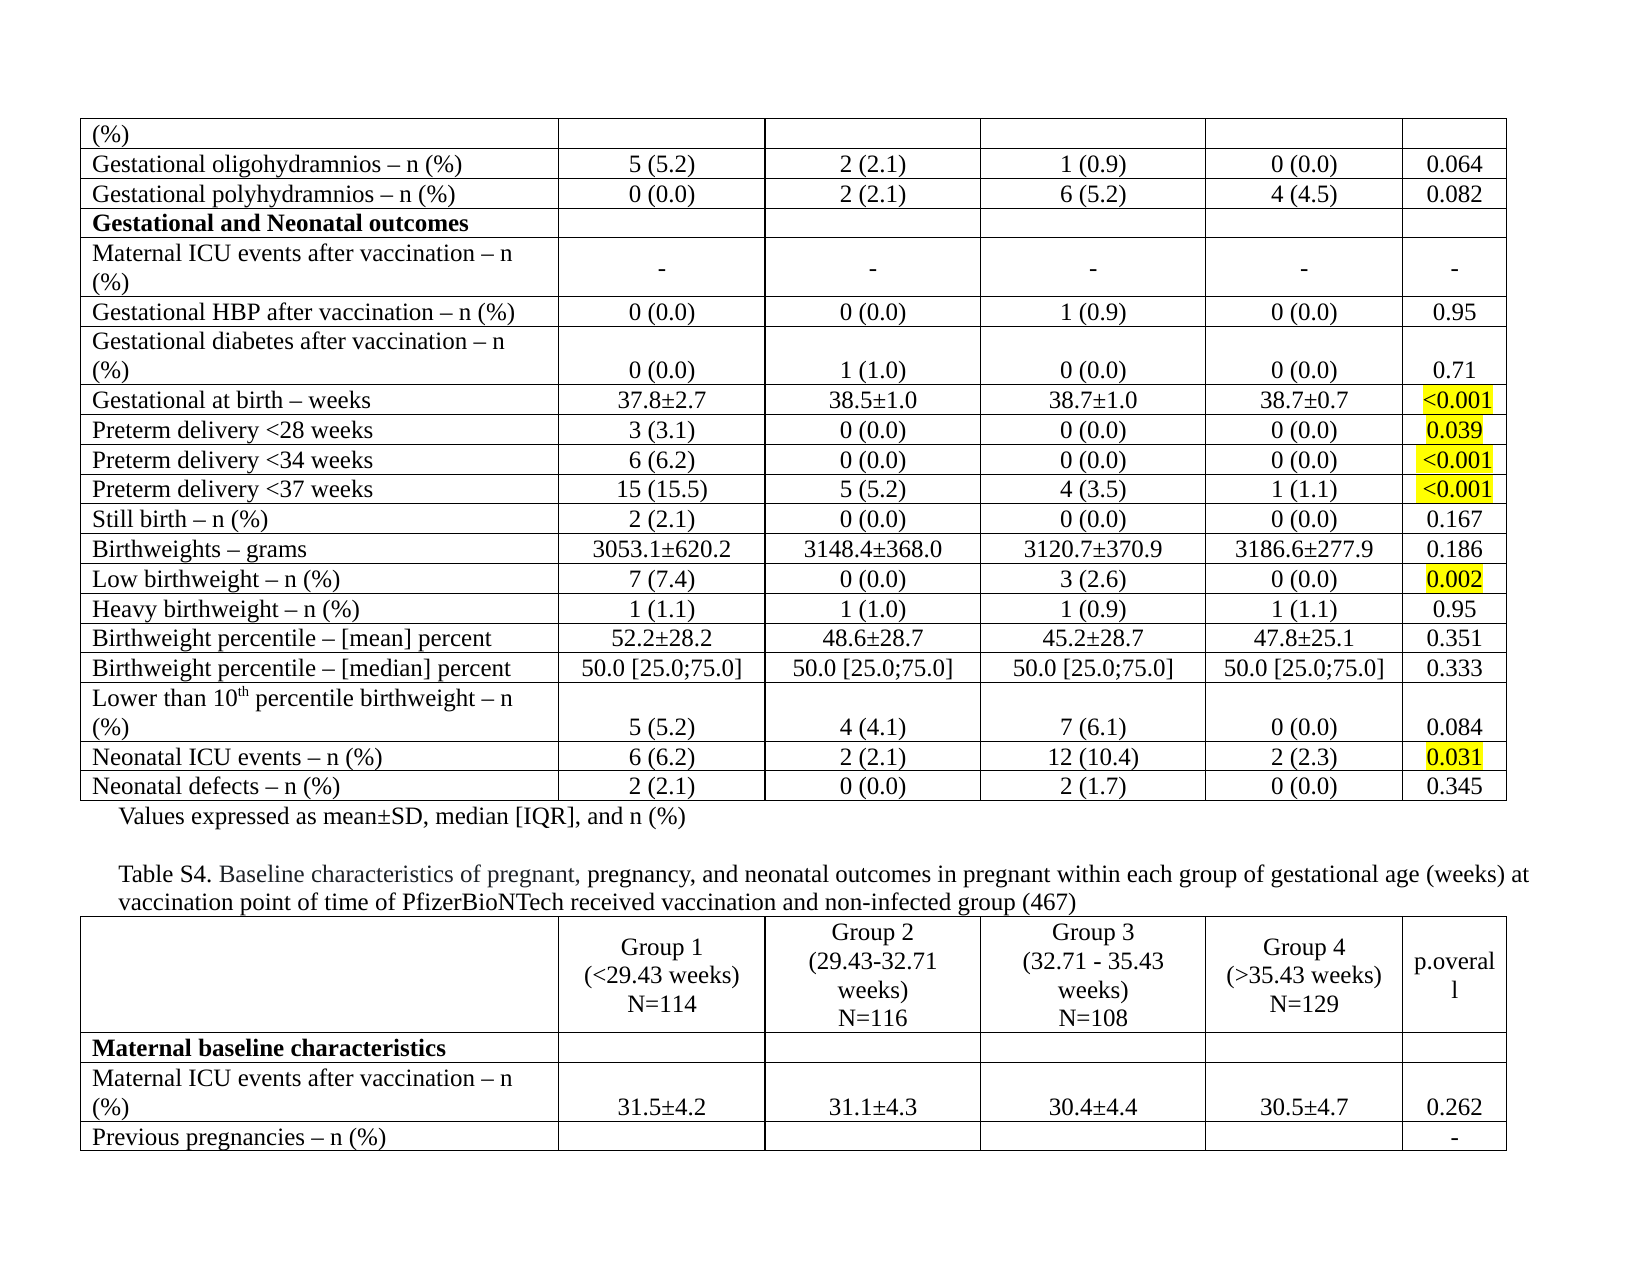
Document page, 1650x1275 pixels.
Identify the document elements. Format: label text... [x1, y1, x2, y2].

table_cell 0.186 [1403, 534, 1506, 563]
table_cell - [766, 238, 980, 296]
table_cell 0 (0.0) [1206, 415, 1402, 444]
table_cell 0 (0.0) [766, 564, 980, 593]
table_cell 0 (0.0) [981, 504, 1205, 533]
table_cell 0 (0.0) [559, 179, 764, 207]
table_cell 0.082 [1403, 179, 1506, 207]
table_cell Preterm delivery <37 weeks [81, 475, 558, 503]
table_cell - [1206, 238, 1402, 296]
table_cell 4 (4.1) [766, 683, 980, 741]
table_cell 0 (0.0) [766, 297, 980, 326]
table_cell Maternal baseline characteristics [81, 1033, 558, 1062]
table_cell Gestational at birth – weeks [81, 385, 558, 414]
table_cell Neonatal defects – n (%) [81, 771, 558, 800]
table_cell 0.71 [1403, 327, 1506, 384]
table_cell 1 (0.9) [981, 149, 1205, 178]
table_cell 0 (0.0) [981, 327, 1205, 384]
table_cell (%) [81, 119, 558, 148]
table_cell 48.6±28.7 [766, 624, 980, 652]
table_cell Still birth – n (%) [81, 504, 558, 533]
table_cell 0 (0.0) [1206, 564, 1402, 593]
table_cell Gestational polyhydramnios – n (%) [81, 179, 558, 207]
table_cell 1 (1.1) [559, 594, 764, 622]
table_cell 2 (1.7) [981, 771, 1205, 800]
table_cell 15 (15.5) [559, 475, 764, 503]
table_cell [559, 119, 764, 148]
table_cell 30.5±4.7 [1206, 1063, 1402, 1121]
table_cell 38.7±1.0 [981, 385, 1205, 414]
table_header Group 4 (>35.43 weeks) N=129 [1206, 917, 1402, 1032]
table_cell [1403, 209, 1506, 237]
table_cell 38.5±1.0 [766, 385, 980, 414]
table_cell 1 (0.9) [981, 594, 1205, 622]
table_cell 0.95 [1403, 297, 1506, 326]
table_cell [981, 209, 1205, 237]
table_cell <0.001 [1403, 475, 1506, 503]
table_cell 0 (0.0) [981, 445, 1205, 473]
table_cell 0 (0.0) [559, 327, 764, 384]
table_cell [1403, 119, 1506, 148]
table_cell - [559, 238, 764, 296]
table_cell [766, 209, 980, 237]
table_cell 6 (6.2) [559, 445, 764, 473]
table_cell 31.5±4.2 [559, 1063, 764, 1121]
table_cell 2 (2.1) [559, 504, 764, 533]
table_cell 7 (7.4) [559, 564, 764, 593]
table_cell Preterm delivery <34 weeks [81, 445, 558, 473]
table_cell 0.084 [1403, 683, 1506, 741]
table_cell Neonatal ICU events – n (%) [81, 742, 558, 770]
table_cell 5 (5.2) [766, 475, 980, 503]
table_cell <0.001 [1403, 445, 1506, 473]
table_cell 0.262 [1403, 1063, 1506, 1121]
table_cell Preterm delivery <28 weeks [81, 415, 558, 444]
table_cell Heavy birthweight – n (%) [81, 594, 558, 622]
table_cell 37.8±2.7 [559, 385, 764, 414]
table_cell 30.4±4.4 [981, 1063, 1205, 1121]
table_header [81, 917, 558, 1032]
table_cell 0.167 [1403, 504, 1506, 533]
table_cell 5 (5.2) [559, 683, 764, 741]
table_cell [559, 1122, 764, 1150]
table_cell 0.95 [1403, 594, 1506, 622]
table_cell 1 (1.0) [766, 594, 980, 622]
table_cell 0.333 [1403, 653, 1506, 682]
table_cell <0.001 [1403, 385, 1506, 414]
table_header Group 1 (<29.43 weeks) N=114 [559, 917, 764, 1032]
table_header Group 2 (29.43-32.71 weeks) N=116 [766, 917, 980, 1032]
table_cell Birthweight percentile – [median] percent [81, 653, 558, 682]
table_cell 0 (0.0) [766, 771, 980, 800]
table_cell 0 (0.0) [559, 297, 764, 326]
table_cell Gestational diabetes after vaccination – n (%) [81, 327, 558, 384]
table_cell 2 (2.3) [1206, 742, 1402, 770]
table_cell 0 (0.0) [1206, 149, 1402, 178]
table_cell 2 (2.1) [559, 771, 764, 800]
text Table S4. Baseline characteristics of pregnant, pregnancy, and neonatal outcomes in pregnant within each group of gestational age (weeks) at vaccination point of time of PfizerBioNTech received vaccination and non-infected group (467) [118, 859, 1532, 916]
table_cell [1206, 119, 1402, 148]
table_cell 31.1±4.3 [766, 1063, 980, 1121]
table_cell 0 (0.0) [766, 504, 980, 533]
table_cell 52.2±28.2 [559, 624, 764, 652]
table_cell 0.002 [1403, 564, 1506, 593]
table_cell 0.351 [1403, 624, 1506, 652]
table_cell [559, 1033, 764, 1062]
table_cell Gestational oligohydramnios – n (%) [81, 149, 558, 178]
table_cell 1 (1.1) [1206, 594, 1402, 622]
table_cell 47.8±25.1 [1206, 624, 1402, 652]
table_cell [766, 119, 980, 148]
table_header Group 3 (32.71 - 35.43 weeks) N=108 [981, 917, 1205, 1032]
table_cell 2 (2.1) [766, 149, 980, 178]
table_cell 50.0 [25.0;75.0] [1206, 653, 1402, 682]
table_cell 3 (2.6) [981, 564, 1205, 593]
table_cell 1 (1.1) [1206, 475, 1402, 503]
table_cell 0 (0.0) [1206, 327, 1402, 384]
table_cell 3 (3.1) [559, 415, 764, 444]
table_cell 1 (0.9) [981, 297, 1205, 326]
table_cell 0.031 [1403, 742, 1506, 770]
table_cell 3053.1±620.2 [559, 534, 764, 563]
table_cell - [1403, 1122, 1506, 1150]
table_cell Gestational HBP after vaccination – n (%) [81, 297, 558, 326]
table_cell [981, 1122, 1205, 1150]
table_cell 5 (5.2) [559, 149, 764, 178]
table_cell 1 (1.0) [766, 327, 980, 384]
table_cell [1206, 1122, 1402, 1150]
table_cell [1206, 1033, 1402, 1062]
table_cell [1206, 209, 1402, 237]
table_cell Birthweight percentile – [mean] percent [81, 624, 558, 652]
table_cell 50.0 [25.0;75.0] [559, 653, 764, 682]
table_cell Low birthweight – n (%) [81, 564, 558, 593]
text Values expressed as mean±SD, median [IQR], and n (%) [118, 801, 1532, 830]
table_cell Maternal ICU events after vaccination – n (%) [81, 238, 558, 296]
table_cell 0 (0.0) [1206, 771, 1402, 800]
table_cell Gestational and Neonatal outcomes [81, 209, 558, 237]
table_cell 0.345 [1403, 771, 1506, 800]
table_cell Lower than 10th percentile birthweight – n (%) [81, 683, 558, 741]
table_header p.overall [1403, 917, 1506, 1032]
table_cell 0.039 [1403, 415, 1506, 444]
table_cell 7 (6.1) [981, 683, 1205, 741]
table_cell Birthweights – grams [81, 534, 558, 563]
table_cell 0 (0.0) [1206, 297, 1402, 326]
table_cell 4 (3.5) [981, 475, 1205, 503]
table_cell 4 (4.5) [1206, 179, 1402, 207]
table_cell 0 (0.0) [1206, 683, 1402, 741]
table_cell Previous pregnancies – n (%) [81, 1122, 558, 1150]
table_cell 45.2±28.7 [981, 624, 1205, 652]
table_cell - [1403, 238, 1506, 296]
table_cell [1403, 1033, 1506, 1062]
table_cell 0 (0.0) [981, 415, 1205, 444]
table_cell 0 (0.0) [766, 415, 980, 444]
table_cell 12 (10.4) [981, 742, 1205, 770]
table_cell 6 (6.2) [559, 742, 764, 770]
table_cell 38.7±0.7 [1206, 385, 1402, 414]
table_cell 3120.7±370.9 [981, 534, 1205, 563]
table_cell 2 (2.1) [766, 742, 980, 770]
table_cell 0.064 [1403, 149, 1506, 178]
table_cell 6 (5.2) [981, 179, 1205, 207]
table_cell Maternal ICU events after vaccination – n (%) [81, 1063, 558, 1121]
table_cell 2 (2.1) [766, 179, 980, 207]
table_cell [981, 119, 1205, 148]
table_cell [981, 1033, 1205, 1062]
table_cell [766, 1122, 980, 1150]
table_cell 0 (0.0) [766, 445, 980, 473]
table_cell 3148.4±368.0 [766, 534, 980, 563]
table_cell 50.0 [25.0;75.0] [981, 653, 1205, 682]
table_cell [559, 209, 764, 237]
table_cell [766, 1033, 980, 1062]
table_cell 3186.6±277.9 [1206, 534, 1402, 563]
table_cell 50.0 [25.0;75.0] [766, 653, 980, 682]
table_cell 0 (0.0) [1206, 445, 1402, 473]
table_cell 0 (0.0) [1206, 504, 1402, 533]
table_cell - [981, 238, 1205, 296]
